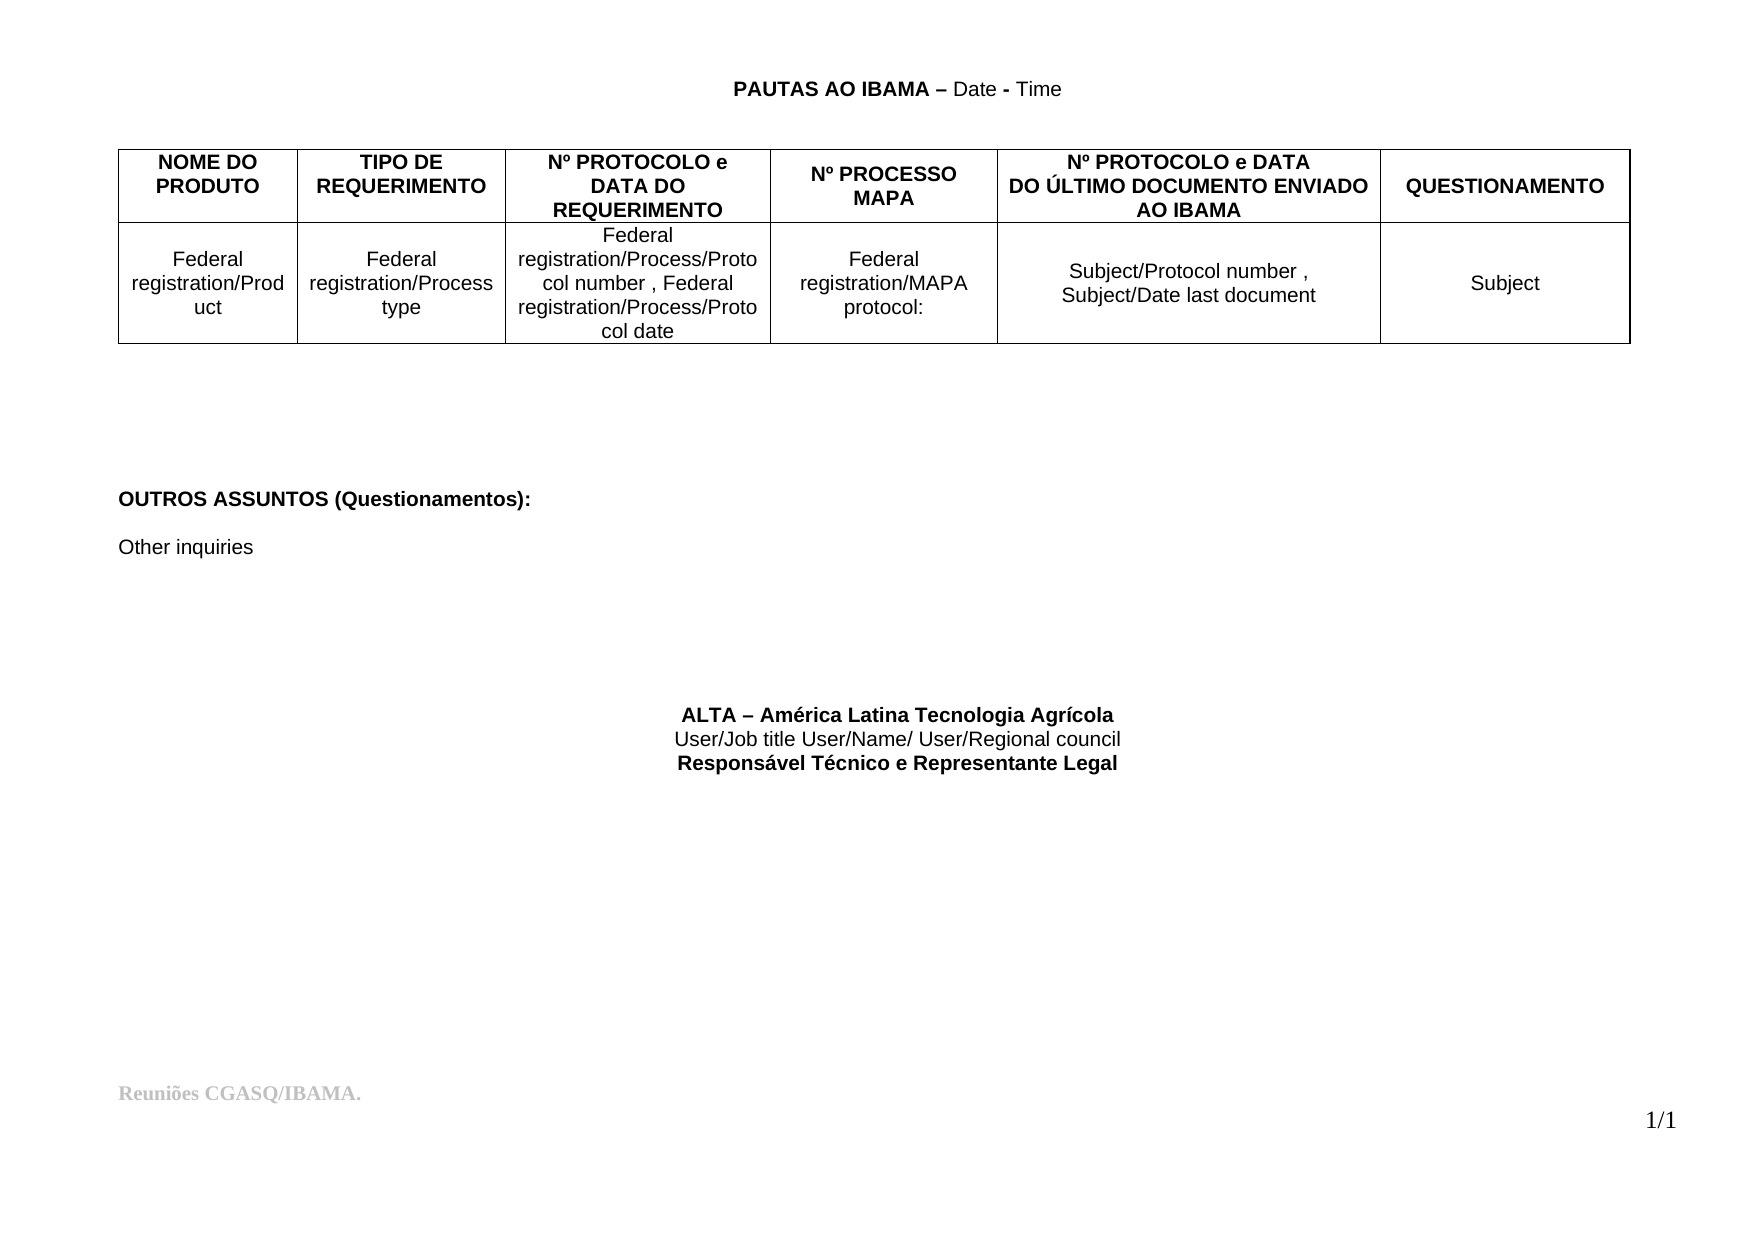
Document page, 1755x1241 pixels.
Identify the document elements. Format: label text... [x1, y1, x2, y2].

table_header TIPO DE REQUERIMENTO [298, 150, 505, 222]
table_header Nº PROTOCOLO e DATA DO ÚLTIMO DOCUMENTO ENVIADO AO IBAMA [998, 150, 1380, 222]
text ALTA – América Latina Tecnologia Agrícola [118, 703, 1677, 727]
table_header Nº PROCESSO MAPA [771, 150, 997, 222]
table_cell Subject/Protocol number , Subject/Date last document [998, 223, 1380, 342]
text Other inquiries [118, 535, 1677, 559]
text Responsável Técnico e Representante Legal [118, 751, 1677, 775]
text User/Job title User/Name/ User/Regional council [118, 727, 1677, 751]
text PAUTAS AO IBAMA – Date - Time [118, 77, 1677, 101]
table_cell Federal registration/Process/Protocol number , Federal registration/Process/Protocol date [506, 223, 770, 342]
table_cell Federal registration/Process type [298, 223, 505, 342]
table_header NOME DO PRODUTO [119, 150, 297, 222]
text OUTROS ASSUNTOS (Questionamentos): [118, 487, 1677, 511]
table_cell Federal registration/Product [119, 223, 297, 342]
table_cell Federal registration/MAPA protocol: [771, 223, 997, 342]
table_cell Subject [1381, 223, 1629, 342]
table_header Nº PROTOCOLO e DATA DO REQUERIMENTO [506, 150, 770, 222]
table_header QUESTIONAMENTO [1381, 150, 1629, 222]
